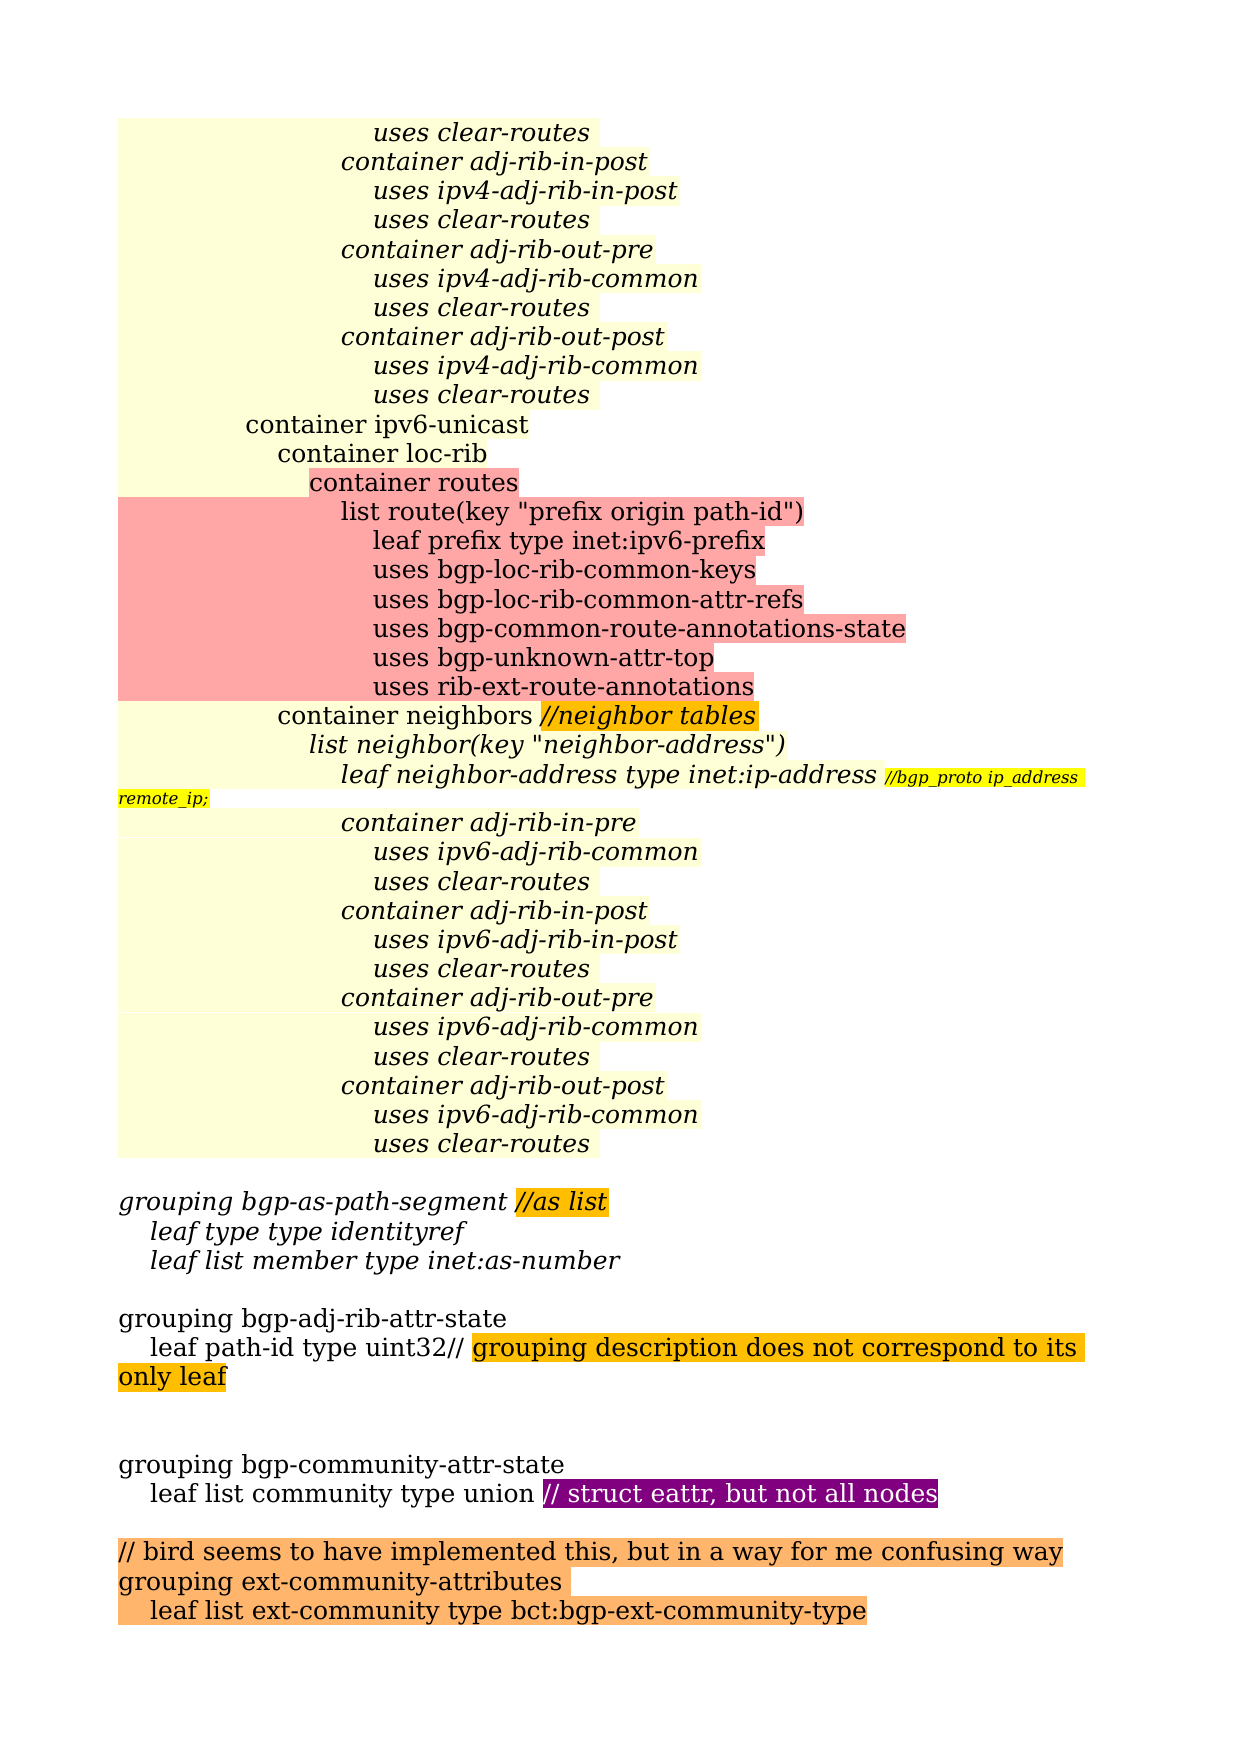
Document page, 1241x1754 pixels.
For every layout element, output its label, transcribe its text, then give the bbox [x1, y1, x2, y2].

text container adj-rib-in-post [118, 147, 1122, 176]
text container adj-rib-out-pre [118, 235, 1122, 264]
text leaf prefix type inet:ipv6-prefix [118, 526, 1122, 556]
text leaf list ext-community type bct:bgp-ext-community-type [118, 1596, 1122, 1625]
text container neighbors //neighbor tables [118, 701, 1122, 731]
text uses bgp-unknown-attr-top [118, 643, 1122, 672]
text uses ipv4-adj-rib-common [118, 351, 1122, 381]
text uses rib-ext-route-annotations [118, 672, 1122, 701]
text uses ipv6-adj-rib-common [118, 1100, 1122, 1129]
text leaf list community type union // struct eattr, but not all nodes [118, 1479, 1122, 1508]
text list route(key "prefix origin path-id") [118, 497, 1122, 526]
text uses clear-routes [118, 867, 1122, 896]
text leaf type type identityref [118, 1217, 1122, 1246]
text uses clear-routes [118, 118, 1122, 147]
text leaf list member type inet:as-number [118, 1246, 1122, 1275]
text uses bgp-loc-rib-common-keys [118, 556, 1122, 585]
text grouping ext-community-attributes [118, 1567, 1122, 1596]
text container adj-rib-out-pre [118, 983, 1122, 1012]
text container ipv6-unicast [118, 410, 1122, 439]
text uses clear-routes [118, 954, 1122, 983]
text grouping bgp-adj-rib-attr-state [118, 1304, 1122, 1333]
text grouping bgp-community-attr-state [118, 1450, 1122, 1479]
text uses clear-routes [118, 381, 1122, 410]
text leaf path-id type uint32// grouping description does not correspond to its only leaf [118, 1333, 1122, 1392]
text uses clear-routes [118, 206, 1122, 235]
text container adj-rib-in-pre [118, 808, 1122, 837]
text uses clear-routes [118, 1129, 1122, 1158]
text uses ipv4-adj-rib-in-post [118, 176, 1122, 206]
text uses ipv6-adj-rib-common [118, 1012, 1122, 1042]
text // bird seems to have implemented this, but in a way for me confusing way [118, 1537, 1122, 1567]
text container adj-rib-out-post [118, 322, 1122, 351]
text container loc-rib [118, 439, 1122, 468]
text uses ipv6-adj-rib-in-post [118, 925, 1122, 954]
text container adj-rib-in-post [118, 896, 1122, 925]
text uses clear-routes [118, 1042, 1122, 1071]
text uses bgp-common-route-annotations-state [118, 614, 1122, 643]
text uses ipv6-adj-rib-common [118, 837, 1122, 867]
text container routes [118, 468, 1122, 497]
text container adj-rib-out-post [118, 1071, 1122, 1100]
text uses ipv4-adj-rib-common [118, 264, 1122, 293]
text leaf neighbor-address type inet:ip-address //bgp_proto ip_address remote_ip; [118, 760, 1122, 808]
text list neighbor(key "neighbor-address") [118, 731, 1122, 760]
text uses clear-routes [118, 293, 1122, 322]
text grouping bgp-as-path-segment //as list [118, 1187, 1122, 1217]
text uses bgp-loc-rib-common-attr-refs [118, 585, 1122, 614]
